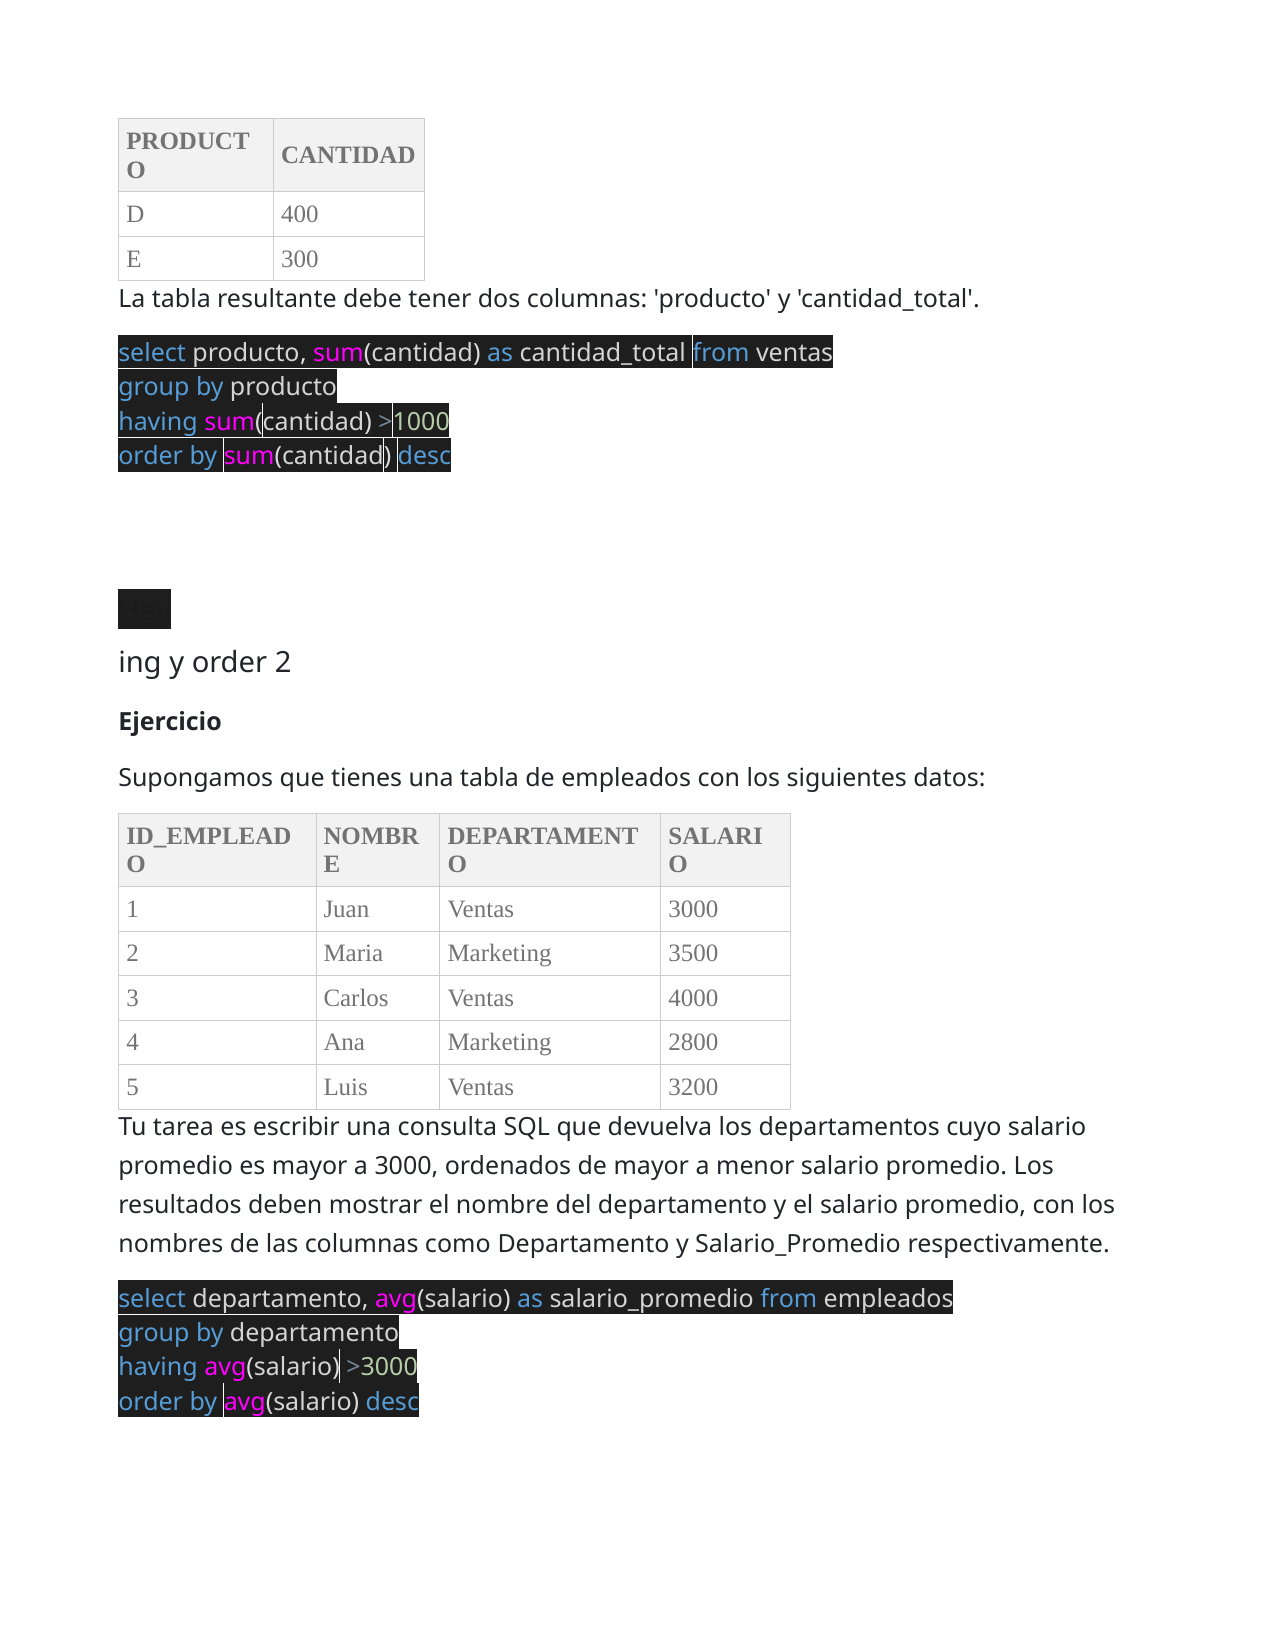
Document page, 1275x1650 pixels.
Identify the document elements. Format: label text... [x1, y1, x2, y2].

subtitle Hav [118, 589, 1157, 629]
text select producto, sum(cantidad) as cantidad_total from ventas [118, 334, 1157, 368]
table_header PRODUCTO [119, 119, 273, 191]
table_header CANTIDAD [274, 119, 424, 191]
table_cell Marketing [440, 1021, 660, 1064]
table_header ID_EMPLEADO [119, 814, 316, 886]
text Supongamos que tienes una tabla de empleados con los siguientes datos: [118, 759, 1157, 793]
table_header SALARIO [661, 814, 790, 886]
text order by sum(cantidad) desc [118, 437, 1157, 472]
table_header NOMBRE [317, 814, 439, 886]
subtitle ing y order 2 [118, 642, 1157, 681]
subtitle Ejercicio [118, 704, 1157, 738]
table_cell 3 [119, 976, 316, 1019]
table_cell Ventas [440, 976, 660, 1019]
text group by departamento [118, 1314, 1157, 1349]
text order by avg(salario) desc [118, 1383, 1157, 1417]
table_cell 300 [274, 237, 424, 280]
table_cell D [119, 192, 273, 236]
text select departamento, avg(salario) as salario_promedio from empleados [118, 1280, 1157, 1314]
table_cell 3200 [661, 1065, 790, 1108]
text having sum(cantidad) >1000 [118, 403, 1157, 437]
table_cell Ana [317, 1021, 439, 1064]
table_cell E [119, 237, 273, 280]
table_cell 4 [119, 1021, 316, 1064]
table_header DEPARTAMENTO [440, 814, 660, 886]
table_cell 3500 [661, 932, 790, 975]
table_cell 5 [119, 1065, 316, 1108]
table_cell Ventas [440, 1065, 660, 1108]
table_cell Luis [317, 1065, 439, 1108]
table_cell Carlos [317, 976, 439, 1019]
text group by producto [118, 368, 1157, 403]
table_cell 4000 [661, 976, 790, 1019]
table_cell 2 [119, 932, 316, 975]
text La tabla resultante debe tener dos columnas: 'producto' y 'cantidad_total'. [118, 280, 1157, 314]
table_cell 3000 [661, 887, 790, 931]
text Tu tarea es escribir una consulta SQL que devuelva los departamentos cuyo salario promedio es mayor a 3000, ordenados de mayor a menor salario promedio. Los resultados deben mostrar el nombre del departamento y el salario promedio, con los nombres de las columnas como Departamento y Salario_Promedio respectivamente. [118, 1109, 1157, 1260]
table_cell Marketing [440, 932, 660, 975]
table_cell Juan [317, 887, 439, 931]
table_cell Ventas [440, 887, 660, 931]
table_cell 1 [119, 887, 316, 931]
text having avg(salario) >3000 [118, 1349, 1157, 1383]
table_cell 400 [274, 192, 424, 236]
table_cell Maria [317, 932, 439, 975]
table_cell 2800 [661, 1021, 790, 1064]
